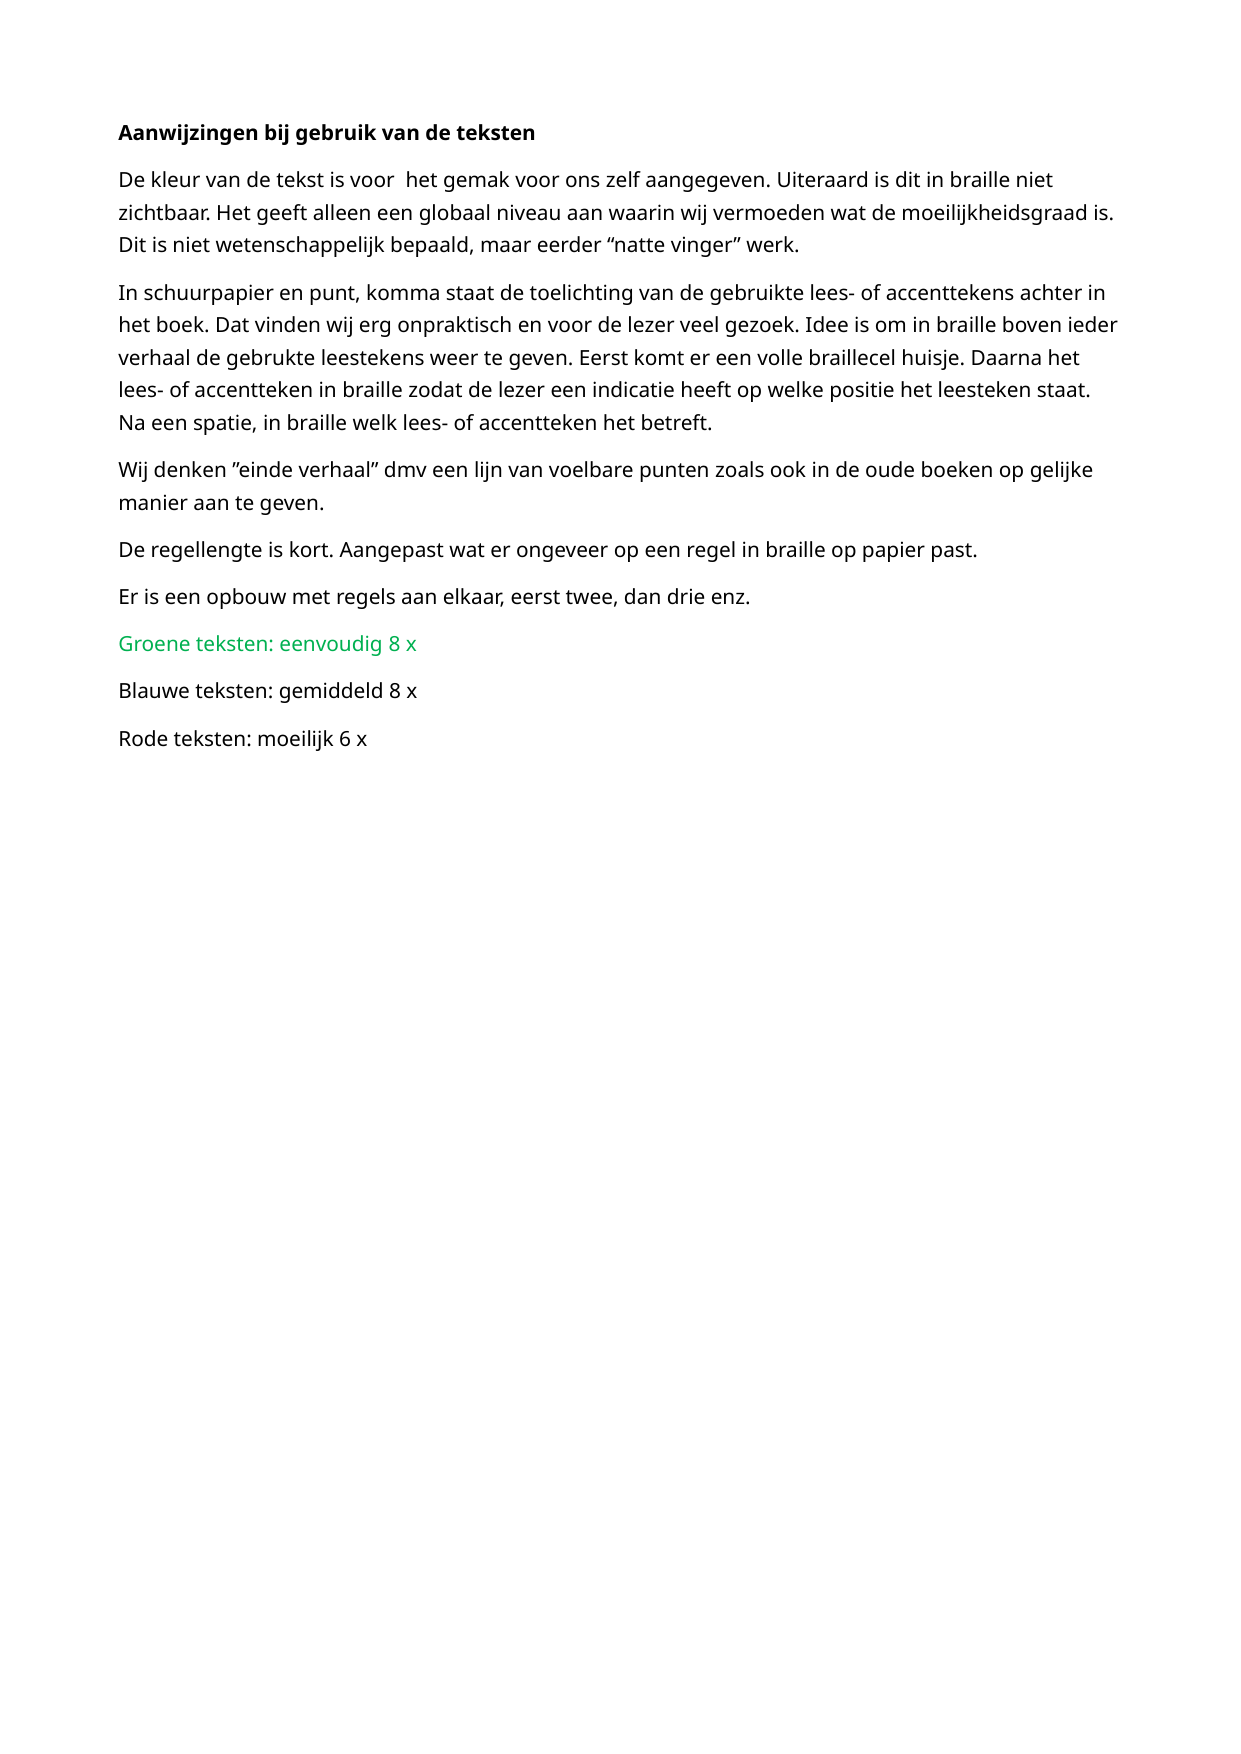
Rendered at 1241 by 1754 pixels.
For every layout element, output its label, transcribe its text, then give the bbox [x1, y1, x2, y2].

text In schuurpapier en punt, komma staat de toelichting van de gebruikte lees- of accenttekens achter in het boek. Dat vinden wij erg onpraktisch en voor de lezer veel gezoek. Idee is om in braille boven ieder verhaal de gebrukte leestekens weer te geven. Eerst komt er een volle braillecel huisje. Daarna het lees- of accentteken in braille zodat de lezer een indicatie heeft op welke positie het leesteken staat. Na een spatie, in braille welk lees- of accentteken het betreft. [118, 278, 1122, 437]
text Wij denken ”einde verhaal” dmv een lijn van voelbare punten zoals ook in de oude boeken op gelijke manier aan te geven. [118, 455, 1122, 516]
text Er is een opbouw met regels aan elkaar, eerst twee, dan drie enz. [118, 582, 1122, 611]
text Blauwe teksten: gemiddeld 8 x [118, 677, 1122, 705]
text De kleur van de tekst is voor het gemak voor ons zelf aangegeven. Uiteraard is dit in braille niet zichtbaar. Het geeft alleen een globaal niveau aan waarin wij vermoeden wat de moeilijkheidsgraad is. Dit is niet wetenschappelijk bepaald, maar eerder “natte vinger” werk. [118, 165, 1122, 259]
text Groene teksten: eenvoudig 8 x [118, 629, 1122, 658]
text Rode teksten: moeilijk 6 x [118, 724, 1122, 752]
text De regellengte is kort. Aangepast wat er ongeveer op een regel in braille op papier past. [118, 535, 1122, 563]
text Aanwijzingen bij gebruik van de teksten [118, 118, 1122, 147]
